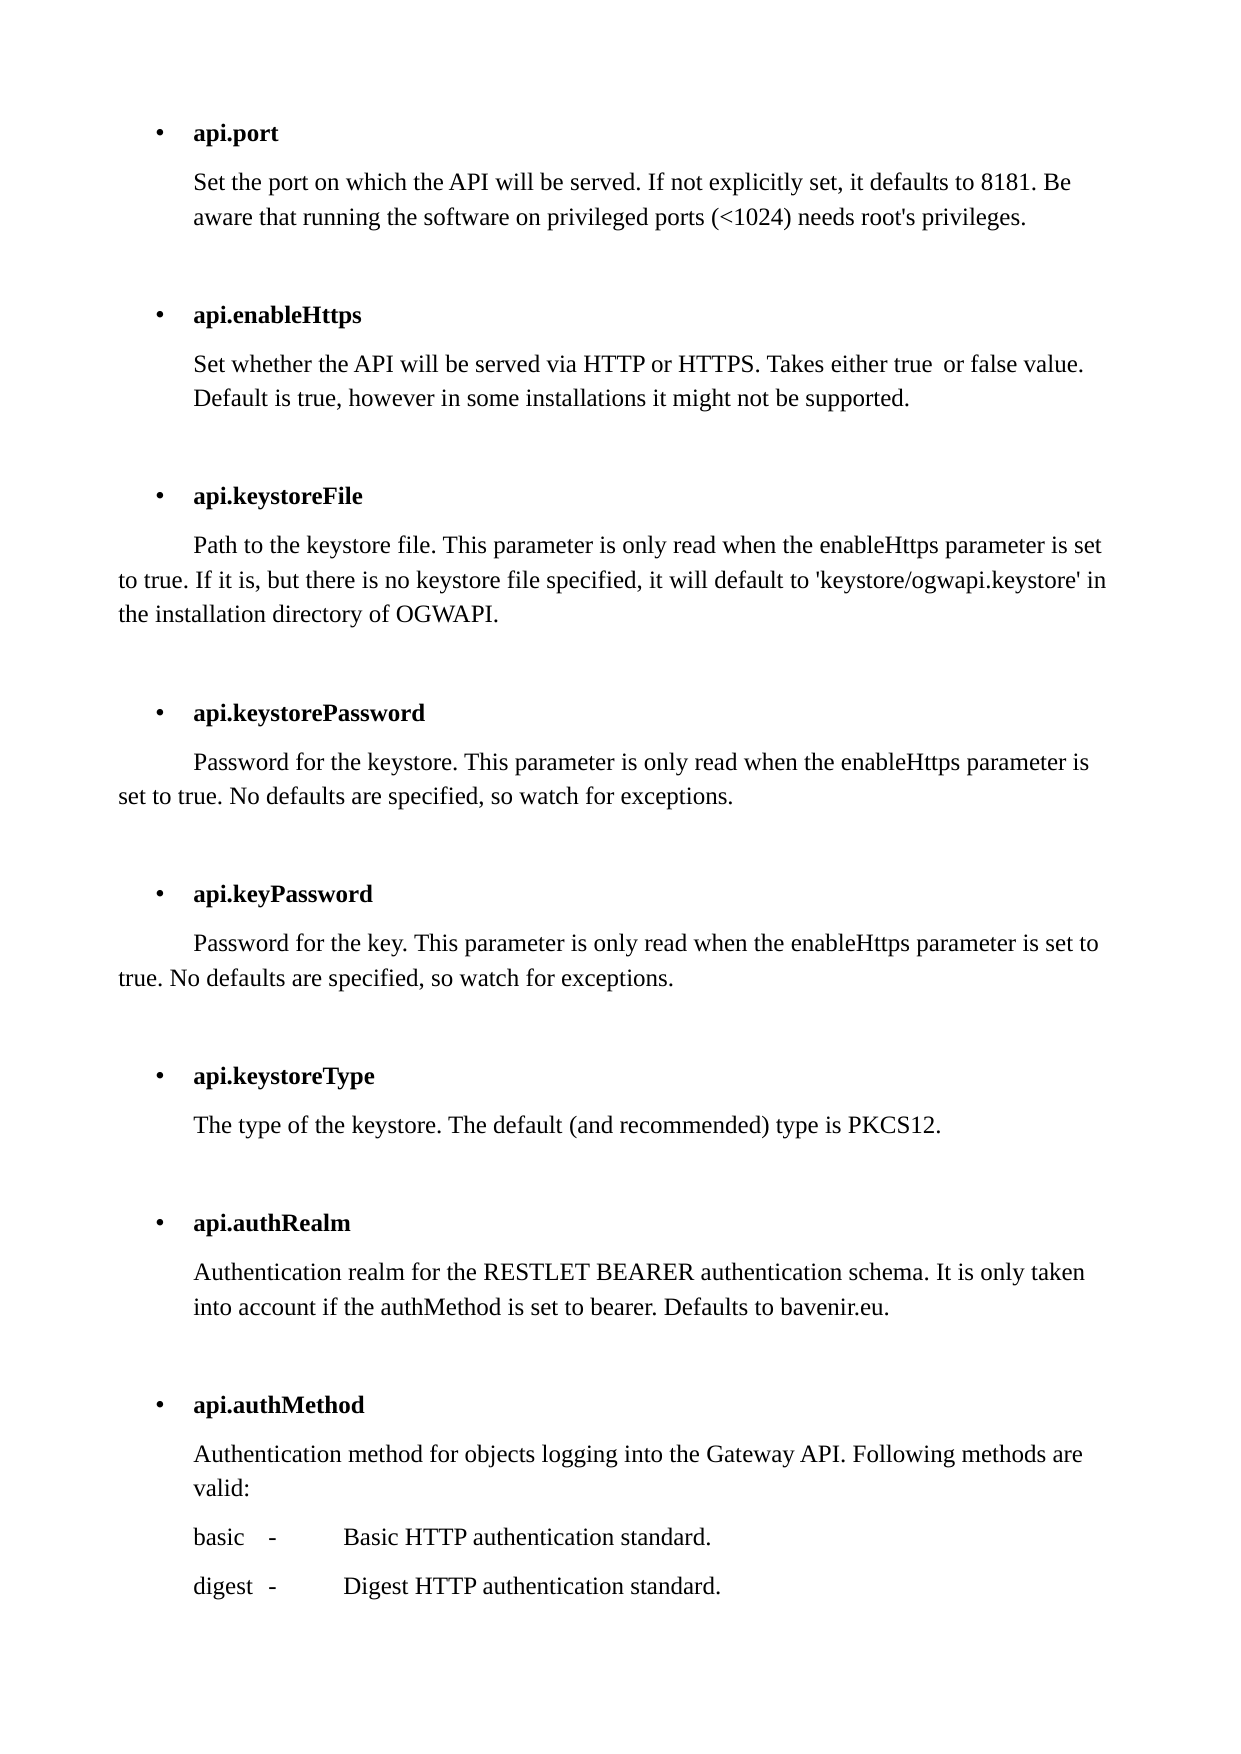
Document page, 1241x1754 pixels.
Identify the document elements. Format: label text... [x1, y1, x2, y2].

text Password for the keystore. This parameter is only read when the enableHttps parameter is set to true. No defaults are specified, so watch for exceptions. [118, 747, 1122, 810]
list digest - Digest HTTP authentication standard. [156, 1571, 1122, 1600]
list api.authRealm [156, 1208, 1122, 1237]
list Set the port on which the API will be served. If not explicitly set, it defaults to 8181. Be aware that running the software on privileged ports (<1024) needs root's privileges. [156, 167, 1122, 230]
list api.keystoreFile [156, 481, 1122, 510]
text Password for the key. This parameter is only read when the enableHttps parameter is set to true. No defaults are specified, so watch for exceptions. [118, 928, 1122, 992]
list api.keystoreType [156, 1061, 1122, 1090]
text Path to the keystore file. This parameter is only read when the enableHttps parameter is set to true. If it is, but there is no keystore file specified, it will default to 'keystore/ogwapi.keystore' in the installation directory of OGWAPI. [118, 531, 1122, 628]
list Authentication realm for the RESTLET BEARER authentication schema. It is only taken into account if the authMethod is set to bearer. Defaults to bavenir.eu. [156, 1257, 1122, 1320]
list api.keystorePassword [156, 698, 1122, 726]
list Set whether the API will be served via HTTP or HTTPS. Takes either true or false value. Default is true, however in some installations it might not be supported. [156, 349, 1122, 412]
list api.authMethod [156, 1390, 1122, 1418]
list Authentication method for objects logging into the Gateway API. Following methods are valid: [156, 1439, 1122, 1502]
list basic - Basic HTTP authentication standard. [156, 1522, 1122, 1551]
text The type of the keystore. The default (and recommended) type is PKCS12. [118, 1110, 1122, 1139]
list api.port [156, 118, 1122, 147]
list api.keyPassword [156, 879, 1122, 908]
list api.enableHttps [156, 300, 1122, 328]
